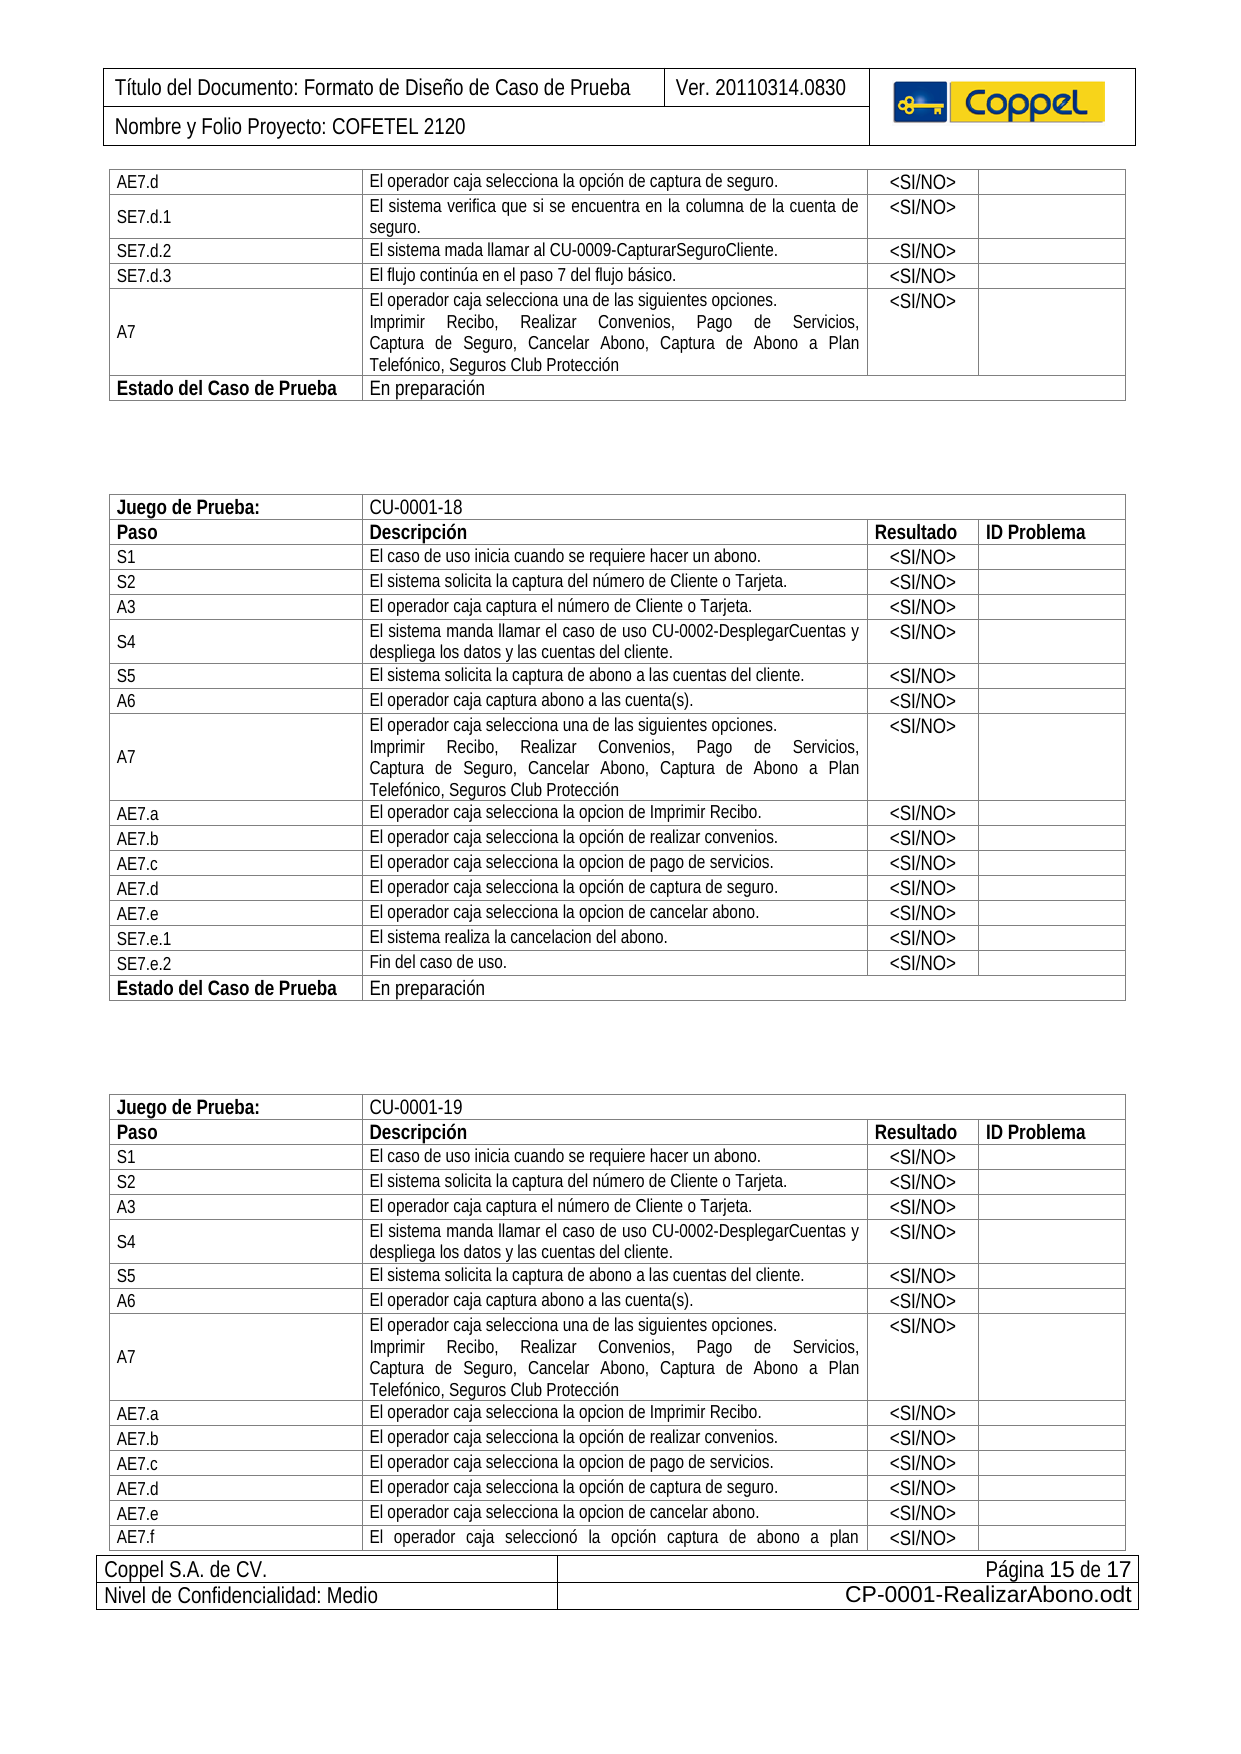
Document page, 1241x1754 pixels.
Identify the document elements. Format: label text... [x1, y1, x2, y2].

table_cell ID Problema [979, 520, 1125, 544]
table_cell Descripción [363, 520, 867, 544]
table_cell AE7.d [110, 170, 362, 194]
table_cell [979, 901, 1125, 925]
table_cell [979, 1170, 1125, 1194]
table_cell <SI/NO> [868, 1289, 978, 1313]
table_cell Estado del Caso de Prueba [110, 976, 362, 1000]
table_cell El operador caja captura abono a las cuenta(s). [363, 689, 867, 713]
table_cell [979, 264, 1125, 288]
table_cell Paso [110, 1120, 362, 1144]
table_cell El operador caja captura el número de Cliente o Tarjeta. [363, 595, 867, 619]
table_cell <SI/NO> [868, 195, 978, 238]
table_cell Resultado [868, 1120, 978, 1144]
table_cell [979, 1476, 1125, 1500]
table_cell El sistema manda llamar el caso de uso CU-0002-DesplegarCuentas y despliega los datos y las cuentas del cliente. [363, 620, 867, 663]
table_header CU-0001-18 [363, 495, 1125, 519]
table_cell [979, 826, 1125, 850]
table_cell A7 [110, 1314, 362, 1400]
table_cell <SI/NO> [868, 876, 978, 900]
table_cell El operador caja selecciona una de las siguientes opciones. Imprimir Recibo, Realizar Convenios, Pago de Servicios, Captura de Seguro, Cancelar Abono, Captura de Abono a Plan Telefónico, Seguros Club Protección [363, 289, 867, 375]
table_cell El caso de uso inicia cuando se requiere hacer un abono. [363, 545, 867, 569]
table_cell S5 [110, 1264, 362, 1288]
table_cell [979, 170, 1125, 194]
table_cell [979, 664, 1125, 688]
table_cell <SI/NO> [868, 1426, 978, 1450]
table_cell [979, 851, 1125, 875]
table_header Juego de Prueba: [110, 1095, 362, 1119]
table_cell Fin del caso de uso. [363, 951, 867, 975]
table_cell <SI/NO> [868, 1195, 978, 1219]
table_header Juego de Prueba: [110, 495, 362, 519]
table_cell <SI/NO> [868, 545, 978, 569]
table_cell [979, 689, 1125, 713]
table_cell S1 [110, 1145, 362, 1169]
table_cell [979, 1220, 1125, 1263]
table_cell [979, 1314, 1125, 1400]
table_cell El operador caja selecciona la opcion de cancelar abono. [363, 901, 867, 925]
table_cell El sistema solicita la captura del número de Cliente o Tarjeta. [363, 1170, 867, 1194]
table_cell SE7.d.1 [110, 195, 362, 238]
table_cell Estado del Caso de Prueba [110, 376, 362, 400]
table_cell [979, 801, 1125, 825]
table_cell [979, 1526, 1125, 1550]
table_cell [979, 1195, 1125, 1219]
table_cell [979, 876, 1125, 900]
table_cell SE7.d.3 [110, 264, 362, 288]
table_cell <SI/NO> [868, 1314, 978, 1400]
table_cell <SI/NO> [868, 901, 978, 925]
table_cell [979, 951, 1125, 975]
table_cell AE7.e [110, 1501, 362, 1525]
table_cell El operador caja selecciona la opción de captura de seguro. [363, 170, 867, 194]
table_cell SE7.e.2 [110, 951, 362, 975]
table_cell AE7.c [110, 1451, 362, 1475]
table_cell <SI/NO> [868, 826, 978, 850]
table_cell [979, 1401, 1125, 1425]
table_cell [979, 289, 1125, 375]
table_cell A3 [110, 595, 362, 619]
table_cell [979, 620, 1125, 663]
table_cell [979, 1426, 1125, 1450]
table_cell <SI/NO> [868, 926, 978, 950]
table_cell <SI/NO> [868, 289, 978, 375]
table_cell AE7.d [110, 1476, 362, 1500]
table_cell S2 [110, 570, 362, 594]
table_cell El sistema solicita la captura de abono a las cuentas del cliente. [363, 664, 867, 688]
table_cell <SI/NO> [868, 239, 978, 263]
table_cell A6 [110, 689, 362, 713]
table_cell [979, 545, 1125, 569]
table_cell [979, 570, 1125, 594]
table_cell <SI/NO> [868, 801, 978, 825]
table_cell El operador caja selecciona la opcion de Imprimir Recibo. [363, 801, 867, 825]
table_cell [979, 195, 1125, 238]
table_cell AE7.d [110, 876, 362, 900]
table_cell <SI/NO> [868, 1145, 978, 1169]
table_cell <SI/NO> [868, 664, 978, 688]
table_cell AE7.c [110, 851, 362, 875]
table_cell <SI/NO> [868, 714, 978, 800]
table_cell En preparación [363, 976, 1125, 1000]
table_cell <SI/NO> [868, 570, 978, 594]
table_cell [979, 926, 1125, 950]
table_cell <SI/NO> [868, 1451, 978, 1475]
table_cell El sistema solicita la captura de abono a las cuentas del cliente. [363, 1264, 867, 1288]
table_cell ID Problema [979, 1120, 1125, 1144]
table_cell El operador caja selecciona una de las siguientes opciones. Imprimir Recibo, Realizar Convenios, Pago de Servicios, Captura de Seguro, Cancelar Abono, Captura de Abono a Plan Telefónico, Seguros Club Protección [363, 714, 867, 800]
table_cell El operador caja selecciona la opción de realizar convenios. [363, 1426, 867, 1450]
table_cell S4 [110, 620, 362, 663]
table_cell A7 [110, 289, 362, 375]
table_cell El operador caja selecciona la opcion de pago de servicios. [363, 851, 867, 875]
table_cell <SI/NO> [868, 689, 978, 713]
table_cell AE7.b [110, 826, 362, 850]
table_cell <SI/NO> [868, 1501, 978, 1525]
table_cell En preparación [363, 376, 1125, 400]
table_cell <SI/NO> [868, 1476, 978, 1500]
table_cell S1 [110, 545, 362, 569]
table_cell <SI/NO> [868, 1170, 978, 1194]
table_cell A6 [110, 1289, 362, 1313]
table_cell Paso [110, 520, 362, 544]
table_cell <SI/NO> [868, 951, 978, 975]
table_cell <SI/NO> [868, 1401, 978, 1425]
table_cell El sistema mada llamar al CU-0009-CapturarSeguroCliente. [363, 239, 867, 263]
table_cell El operador caja selecciona la opcion de pago de servicios. [363, 1451, 867, 1475]
table_cell El sistema verifica que si se encuentra en la columna de la cuenta de seguro. [363, 195, 867, 238]
table_cell <SI/NO> [868, 851, 978, 875]
table_cell El flujo continúa en el paso 7 del flujo básico. [363, 264, 867, 288]
table_cell <SI/NO> [868, 1526, 978, 1550]
table_cell El operador caja captura abono a las cuenta(s). [363, 1289, 867, 1313]
table_cell AE7.a [110, 801, 362, 825]
table_cell S5 [110, 664, 362, 688]
table_cell Resultado [868, 520, 978, 544]
table_cell El operador caja selecciona la opción de captura de seguro. [363, 876, 867, 900]
table_cell El operador caja selecciona la opción de realizar convenios. [363, 826, 867, 850]
table_cell <SI/NO> [868, 620, 978, 663]
table_cell El operador caja captura el número de Cliente o Tarjeta. [363, 1195, 867, 1219]
table_cell <SI/NO> [868, 1264, 978, 1288]
table_cell [979, 595, 1125, 619]
table_header CU-0001-19 [363, 1095, 1125, 1119]
table_cell A7 [110, 714, 362, 800]
table_cell SE7.e.1 [110, 926, 362, 950]
table_cell Descripción [363, 1120, 867, 1144]
table_cell [979, 714, 1125, 800]
table_cell [979, 1145, 1125, 1169]
table_cell A3 [110, 1195, 362, 1219]
table_cell SE7.d.2 [110, 239, 362, 263]
table_cell <SI/NO> [868, 264, 978, 288]
table_cell [979, 1451, 1125, 1475]
table_cell AE7.b [110, 1426, 362, 1450]
table_cell [979, 1264, 1125, 1288]
table_cell [979, 1289, 1125, 1313]
table_cell El operador caja selecciona la opción de captura de seguro. [363, 1476, 867, 1500]
table_cell AE7.e [110, 901, 362, 925]
table_cell <SI/NO> [868, 1220, 978, 1263]
table_cell El sistema solicita la captura del número de Cliente o Tarjeta. [363, 570, 867, 594]
table_cell <SI/NO> [868, 170, 978, 194]
table_cell El sistema realiza la cancelacion del abono. [363, 926, 867, 950]
table_cell El caso de uso inicia cuando se requiere hacer un abono. [363, 1145, 867, 1169]
table_cell El sistema manda llamar el caso de uso CU-0002-DesplegarCuentas y despliega los datos y las cuentas del cliente. [363, 1220, 867, 1263]
table_cell [979, 239, 1125, 263]
table_cell S4 [110, 1220, 362, 1263]
table_cell <SI/NO> [868, 595, 978, 619]
table_cell AE7.a [110, 1401, 362, 1425]
table_cell AE7.f [110, 1526, 362, 1550]
table_cell El operador caja selecciona la opcion de cancelar abono. [363, 1501, 867, 1525]
table_cell El operador caja seleccionó la opción captura de abono a plan [363, 1526, 867, 1550]
table_cell El operador caja selecciona la opcion de Imprimir Recibo. [363, 1401, 867, 1425]
table_cell El operador caja selecciona una de las siguientes opciones. Imprimir Recibo, Realizar Convenios, Pago de Servicios, Captura de Seguro, Cancelar Abono, Captura de Abono a Plan Telefónico, Seguros Club Protección [363, 1314, 867, 1400]
table_cell [979, 1501, 1125, 1525]
table_cell S2 [110, 1170, 362, 1194]
